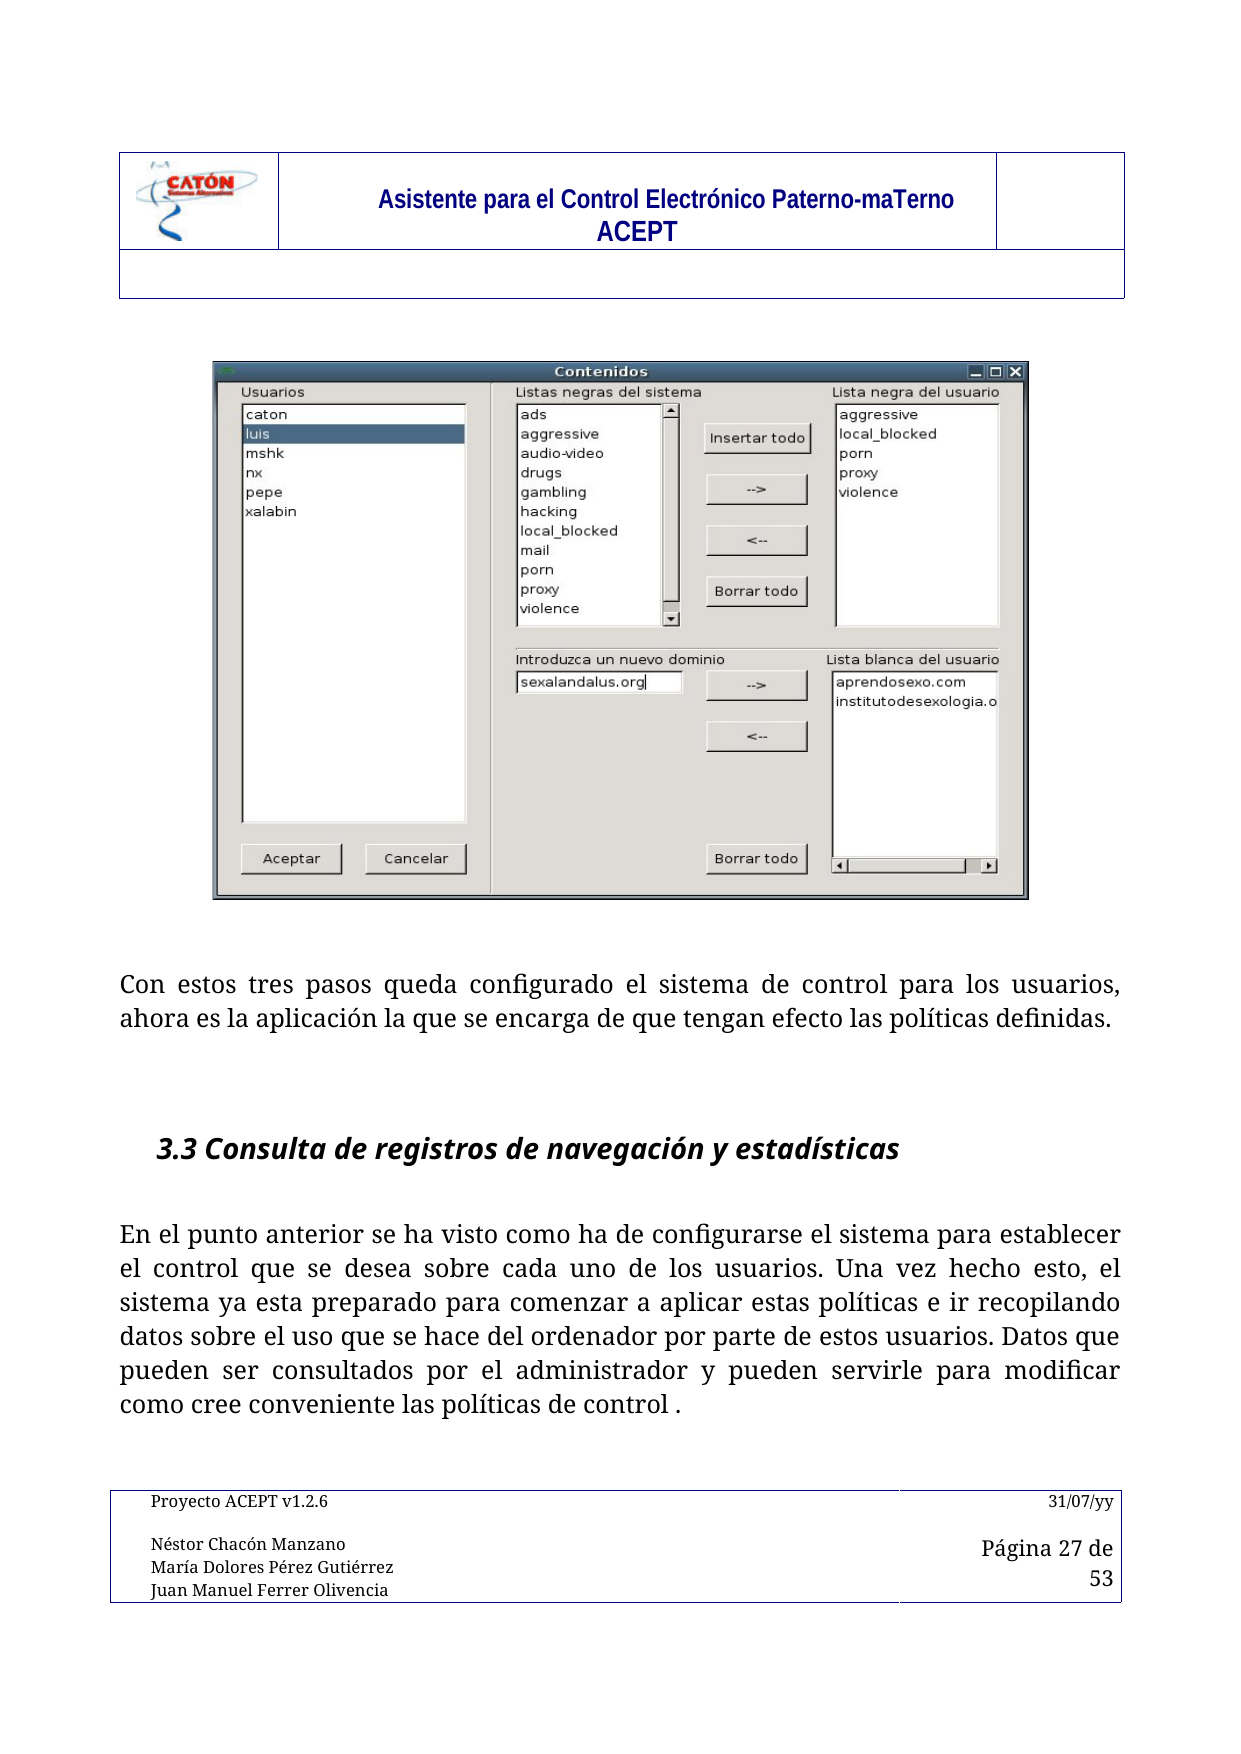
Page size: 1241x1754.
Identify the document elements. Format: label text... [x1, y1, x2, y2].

picture [136, 161, 258, 241]
subtitle Consulta de registros de navegación y estadísticas [149, 1128, 1122, 1168]
picture [212, 361, 1029, 900]
text En el punto anterior se ha visto como ha de configurarse el sistema para establecer el control que se desea sobre cada uno de los usuarios. Una vez hecho esto, el sistema ya esta preparado para comenzar a aplicar estas políticas e ir recopilando datos sobre el uso que se hace del ordenador por parte de estos usuarios. Datos que pueden ser consultados por el administrador y pueden servirle para modificar como cree conveniente las políticas de control . [119, 1217, 1122, 1421]
text Con estos tres pasos queda configurado el sistema de control para los usuarios, ahora es la aplicación la que se encarga de que tengan efecto las políticas definidas. [41, 967, 1122, 1035]
